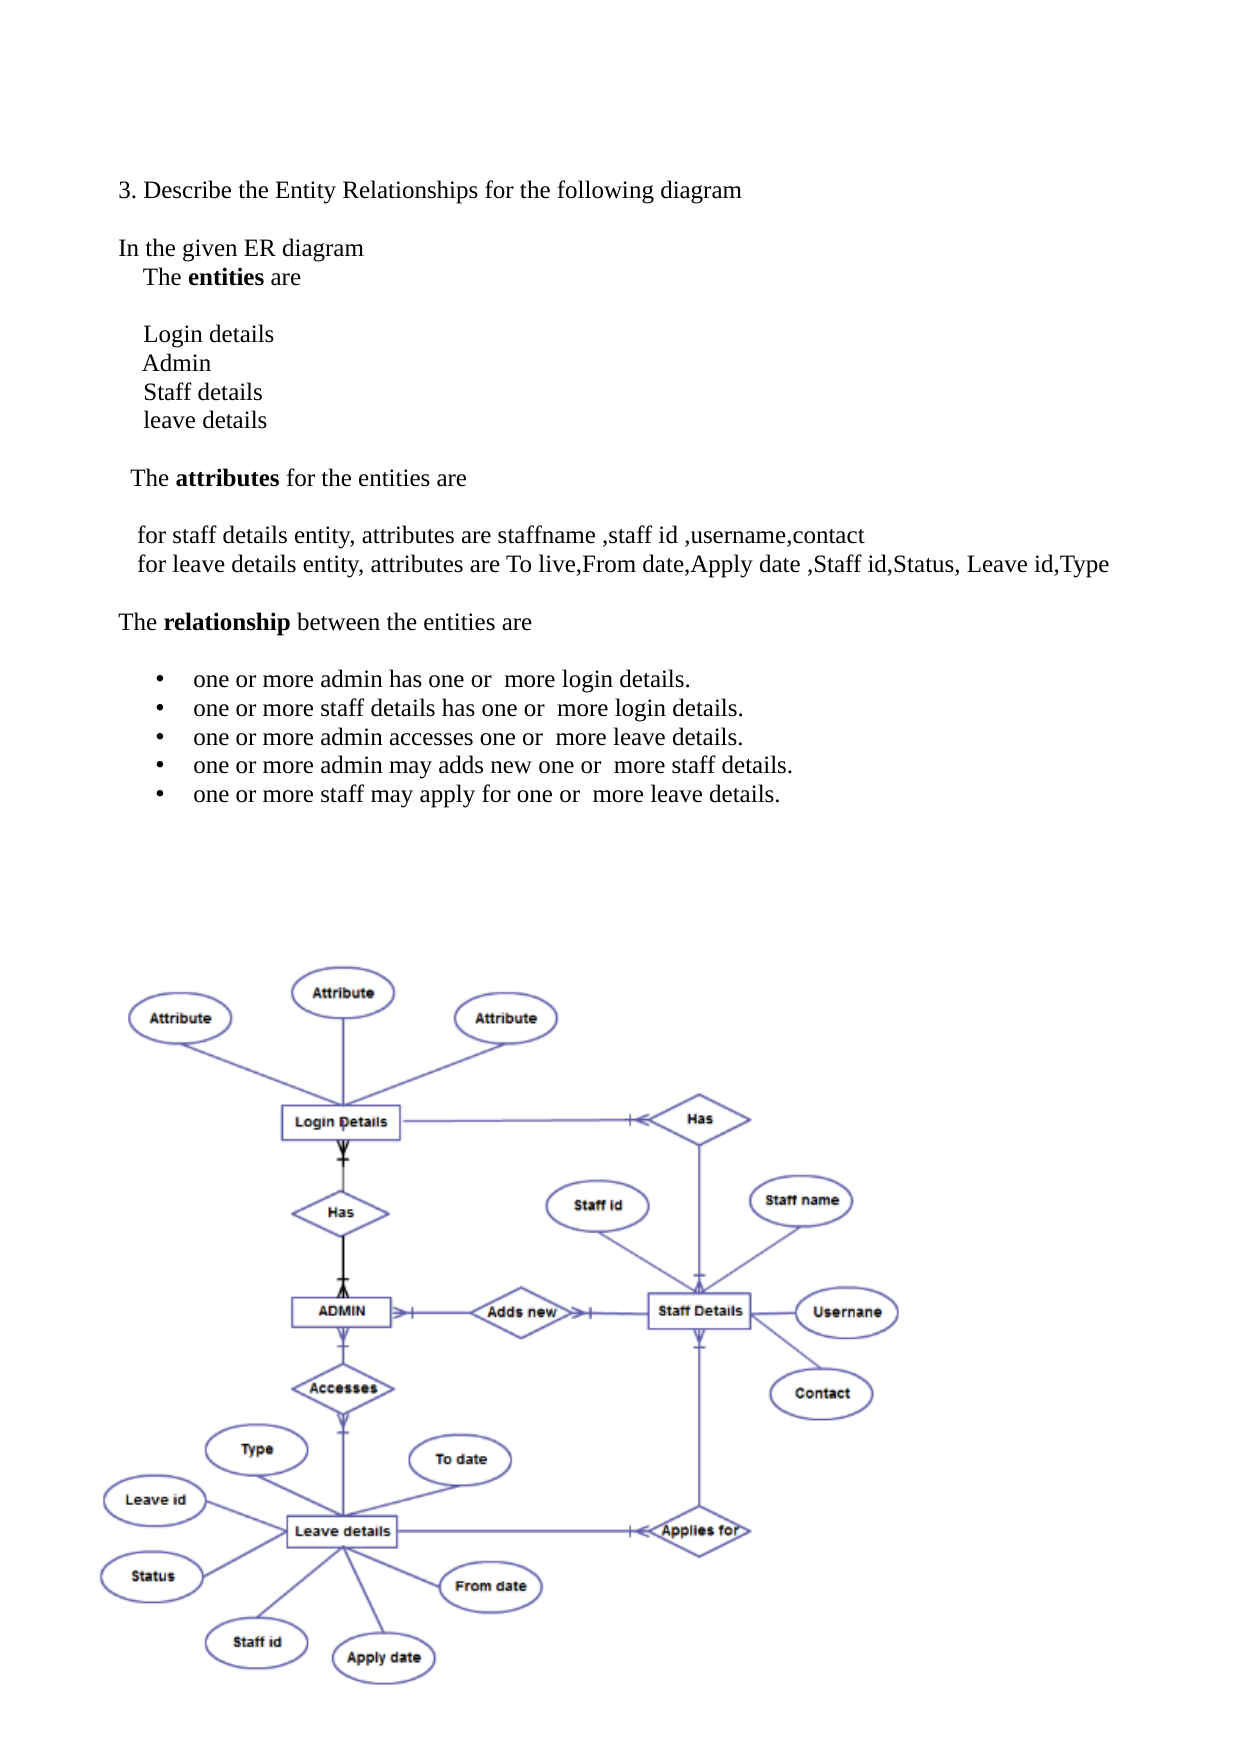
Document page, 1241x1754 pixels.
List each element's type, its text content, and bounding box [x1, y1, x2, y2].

text Login details [118, 319, 1122, 348]
picture [92, 958, 902, 1691]
list one or more admin may adds new one or more staff details. [156, 751, 1122, 779]
list one or more staff may apply for one or more leave details. [156, 779, 1122, 808]
text The entities are [118, 262, 1122, 291]
text The relationship between the entities are [118, 607, 1122, 636]
text Staff details [118, 377, 1122, 406]
text for leave details entity, attributes are To live,From date,Apply date ,Staff id,Status, Leave id,Type [118, 549, 1122, 578]
text leave details [118, 406, 1122, 434]
text for staff details entity, attributes are staffname ,staff id ,username,contact [118, 521, 1122, 549]
text 3. Describe the Entity Relationships for the following diagram [118, 176, 1122, 204]
list one or more admin has one or more login details. [156, 664, 1122, 693]
list one or more staff details has one or more login details. [156, 693, 1122, 722]
text Admin [118, 348, 1122, 377]
list one or more admin accesses one or more leave details. [156, 722, 1122, 751]
text The attributes for the entities are [118, 463, 1122, 492]
text In the given ER diagram [118, 233, 1122, 262]
